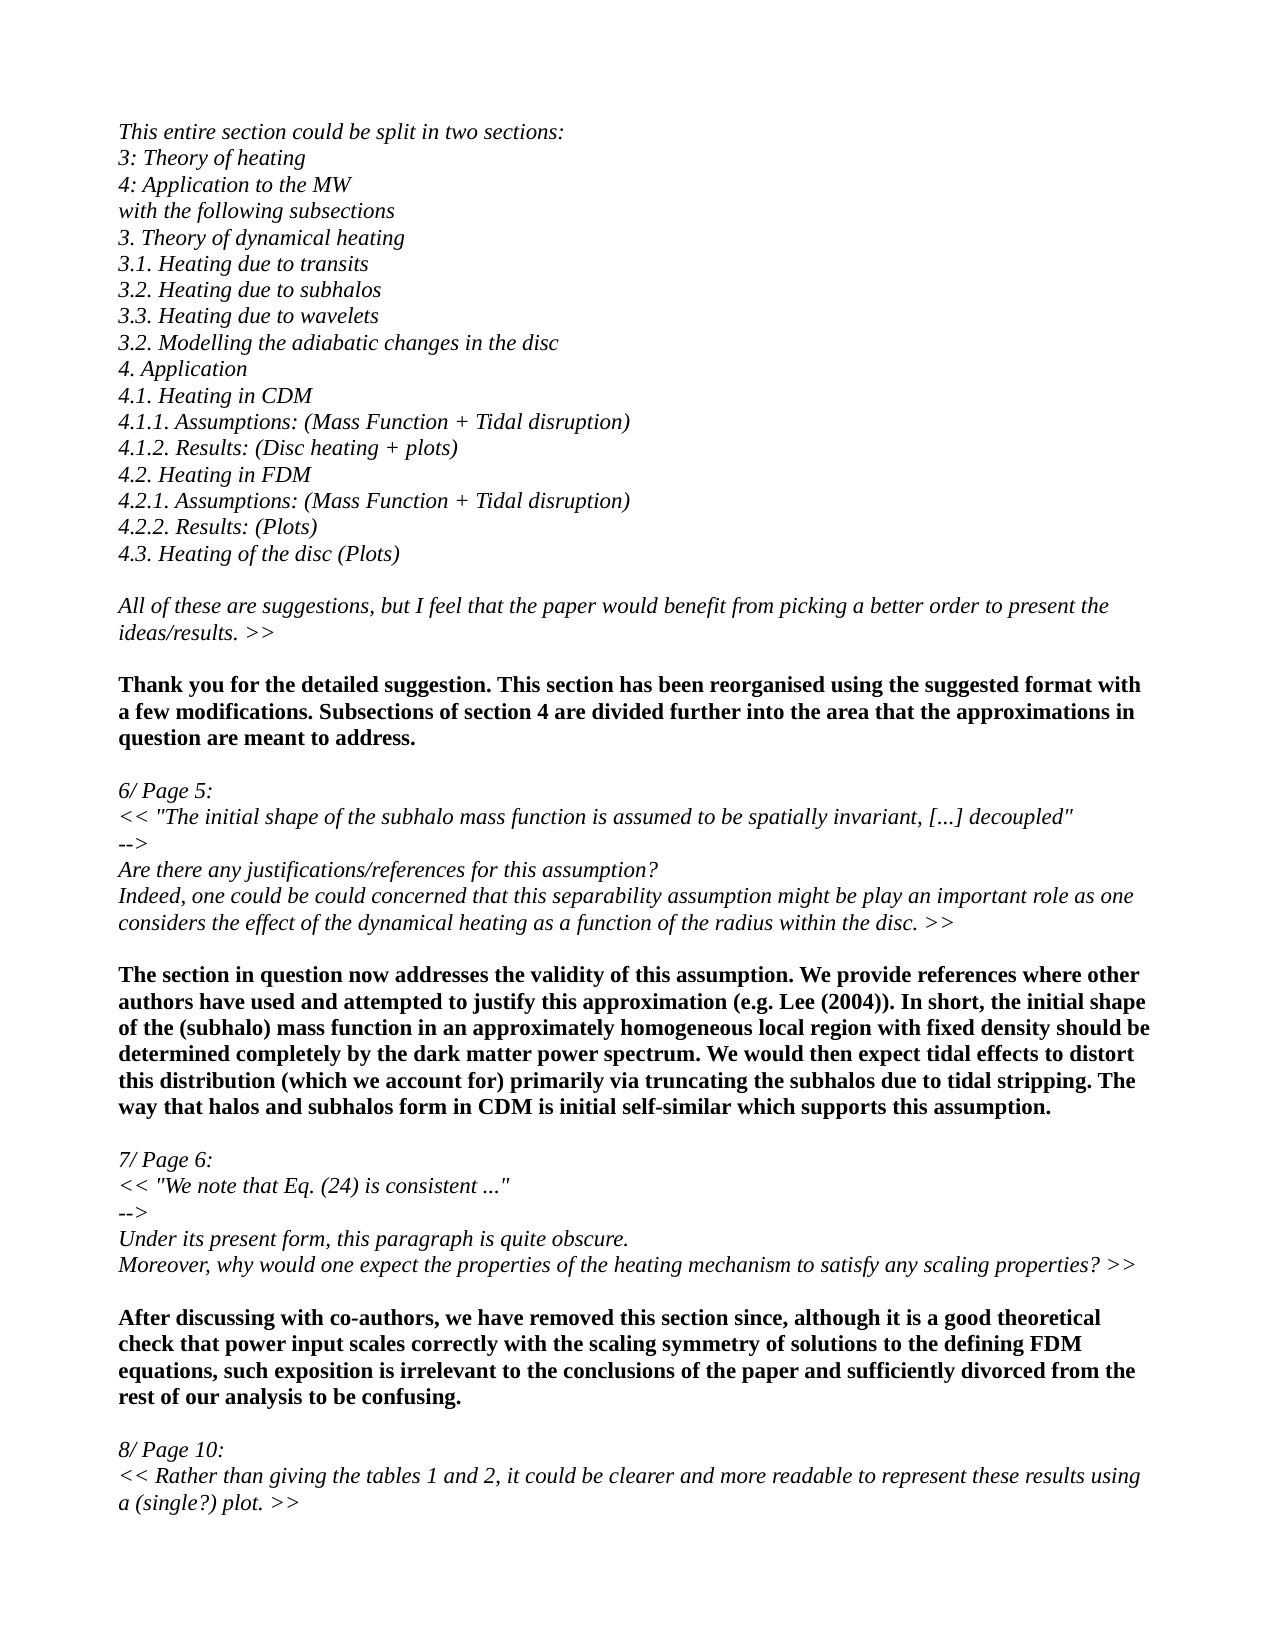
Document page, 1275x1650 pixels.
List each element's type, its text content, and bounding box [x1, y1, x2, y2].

text 6/ Page 5: << "The initial shape of the subhalo mass function is assumed to be spatially invariant, [...] decoupled" --> Are there any justifications/references for this assumption? Indeed, one could be could concerned that this separability assumption might be play an important role as one considers the effect of the dynamical heating as a function of the radius within the disc. >> [118, 751, 1157, 935]
text This entire section could be split in two sections: 3: Theory of heating 4: Application to the MW with the following subsections 3. Theory of dynamical heating 3.1. Heating due to transits 3.2. Heating due to subhalos 3.3. Heating due to wavelets 3.2. Modelling the adiabatic changes in the disc 4. Application 4.1. Heating in CDM 4.1.1. Assumptions: (Mass Function + Tidal disruption) 4.1.2. Results: (Disc heating + plots) 4.2. Heating in FDM 4.2.1. Assumptions: (Mass Function + Tidal disruption) 4.2.2. Results: (Plots) 4.3. Heating of the disc (Plots) All of these are suggestions, but I feel that the paper would benefit from picking a better order to present the ideas/results. >> [118, 118, 1157, 672]
text Thank you for the detailed suggestion. This section has been reorganised using the suggested format with a few modifications. Subsections of section 4 are divided further into the area that the approximations in question are meant to address. [118, 672, 1157, 751]
text After discussing with co-authors, we have removed this section since, although it is a good theoretical check that power input scales correctly with the scaling symmetry of solutions to the defining FDM equations, such exposition is irrelevant to the conclusions of the paper and sufficiently divorced from the rest of our analysis to be confusing. [118, 1304, 1157, 1409]
text The section in question now addresses the validity of this assumption. We provide references where other authors have used and attempted to justify this approximation (e.g. Lee (2004)). In short, the initial shape of the (subhalo) mass function in an approximately homogeneous local region with fixed density should be determined completely by the dark matter power spectrum. We would then expect tidal effects to distort this distribution (which we account for) primarily via truncating the subhalos due to tidal stripping. The way that halos and subhalos form in CDM is initial self-similar which supports this assumption. 7/ Page 6: << "We note that Eq. (24) is consistent ..." --> Under its present form, this paragraph is quite obscure. Moreover, why would one expect the properties of the heating mechanism to satisfy any scaling properties? >> [118, 961, 1157, 1304]
text 8/ Page 10: << Rather than giving the tables 1 and 2, it could be clearer and more readable to represent these results using a (single?) plot. >> [118, 1409, 1157, 1515]
